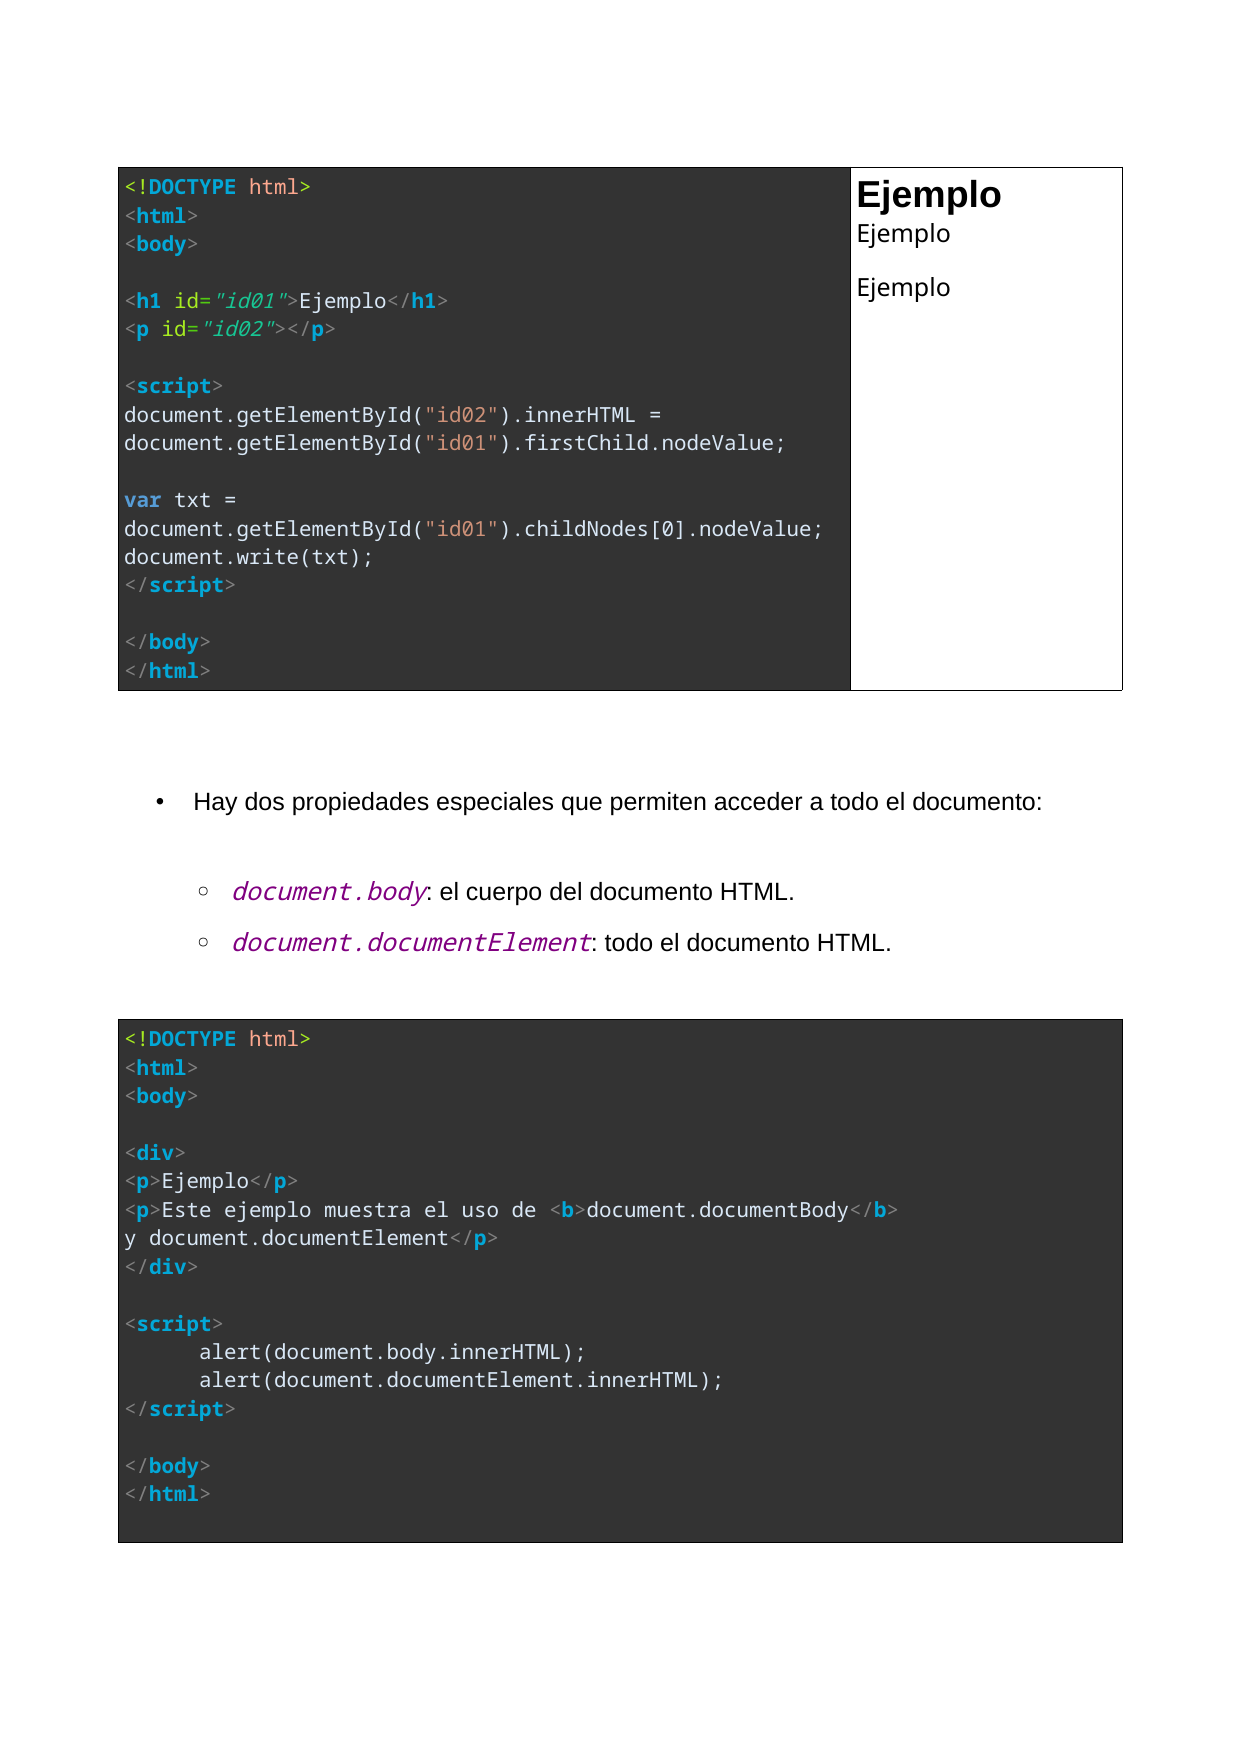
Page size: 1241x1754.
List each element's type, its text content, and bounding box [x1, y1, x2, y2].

list document.documentElement: todo el documento HTML. [193, 924, 1122, 958]
table_header <!DOCTYPE html> <html> <body> <h1 id="id01">Ejemplo</h1> <p id="id02"></p> <script> document.getElementById("id02").innerHTML = document.getElementById("id01").firstChild.nodeValue; var txt = document.getElementById("id01").childNodes[0].nodeValue; document.write(txt); </script> </body> </html> [119, 168, 850, 690]
list Hay dos propiedades especiales que permiten acceder a todo el documento: [156, 787, 1122, 816]
list document.body: el cuerpo del documento HTML. [193, 873, 1122, 907]
table_header Ejemplo Ejemplo Ejemplo [851, 168, 1122, 690]
table_header <!DOCTYPE html> <html> <body> <div> <p>Ejemplo</p> <p>Este ejemplo muestra el uso de <b>document.documentBody</b> y document.documentElement</p> </div> <script> alert(document.body.innerHTML); alert(document.documentElement.innerHTML); </script> </body> </html> [119, 1020, 1122, 1542]
